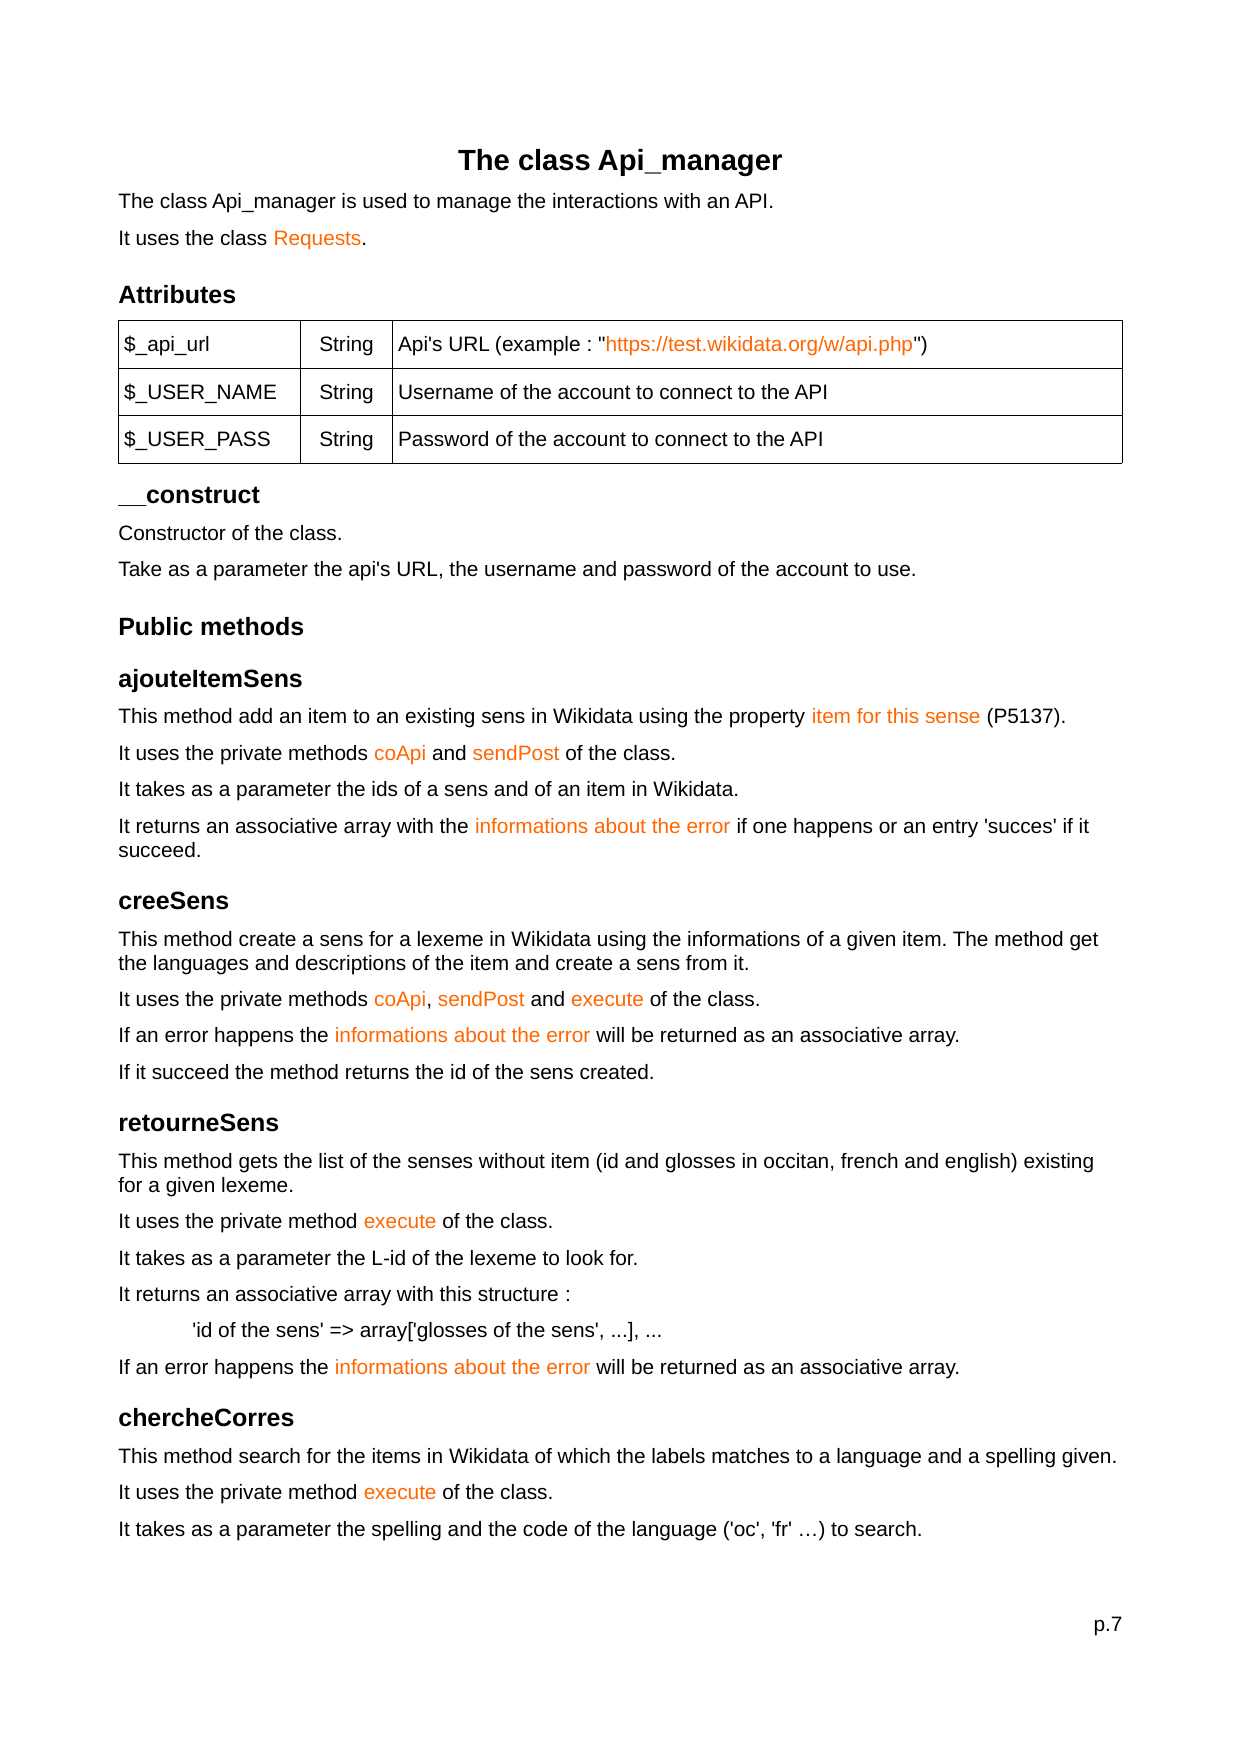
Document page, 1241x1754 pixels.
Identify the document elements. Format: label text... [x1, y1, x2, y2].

table_cell String [301, 416, 392, 462]
text This method create a sens for a lexeme in Wikidata using the informations of a given item. The method get the languages and descriptions of the item and create a sens from it. [118, 926, 1122, 974]
text If it succeed the method returns the id of the sens created. [118, 1060, 1122, 1084]
text It takes as a parameter the spelling and the code of the language ('oc', 'fr' …) to search. [118, 1516, 1122, 1540]
table_cell Password of the account to connect to the API [393, 416, 1122, 462]
subtitle ajouteItemSens [118, 664, 1122, 692]
table_header String [301, 321, 392, 368]
subtitle The class Api_manager [118, 143, 1122, 177]
table_header Api's URL (example : "https://test.wikidata.org/w/api.php") [393, 321, 1122, 368]
text It uses the private method execute of the class. [118, 1209, 1122, 1233]
table_cell $_USER_PASS [119, 416, 300, 462]
text Constructor of the class. [118, 521, 1122, 545]
text The class Api_manager is used to manage the interactions with an API. [118, 189, 1122, 213]
subtitle Public methods [118, 611, 1122, 640]
subtitle creeSens [118, 886, 1122, 914]
text This method search for the items in Wikidata of which the labels matches to a language and a spelling given. [118, 1443, 1122, 1467]
subtitle Attributes [118, 280, 1122, 308]
table_header $_api_url [119, 321, 300, 368]
text It uses the private method execute of the class. [118, 1480, 1122, 1504]
text It returns an associative array with the informations about the error if one happens or an entry 'succes' if it succeed. [118, 814, 1122, 862]
text It uses the private methods coApi and sendPost of the class. [118, 741, 1122, 765]
text It takes as a parameter the L-id of the lexeme to look for. [118, 1245, 1122, 1269]
table_cell Username of the account to connect to the API [393, 369, 1122, 415]
text It returns an associative array with this structure : [118, 1282, 1122, 1306]
text 'id of the sens' => array['glosses of the sens', ...], ... [118, 1318, 1122, 1342]
text It takes as a parameter the ids of a sens and of an item in Wikidata. [118, 777, 1122, 801]
subtitle chercheCorres [118, 1403, 1122, 1432]
text It uses the private methods coApi, sendPost and execute of the class. [118, 987, 1122, 1011]
subtitle __construct [118, 480, 1122, 509]
text If an error happens the informations about the error will be returned as an associative array. [118, 1355, 1122, 1379]
text Take as a parameter the api's URL, the username and password of the account to use. [118, 557, 1122, 581]
text If an error happens the informations about the error will be returned as an associative array. [118, 1023, 1122, 1047]
table_cell String [301, 369, 392, 415]
text It uses the class Requests. [118, 226, 1122, 249]
text This method add an item to an existing sens in Wikidata using the property item for this sense (P5137). [118, 704, 1122, 728]
text This method gets the list of the senses without item (id and glosses in occitan, french and english) existing for a given lexeme. [118, 1148, 1122, 1196]
subtitle retourneSens [118, 1108, 1122, 1137]
table_cell $_USER_NAME [119, 369, 300, 415]
